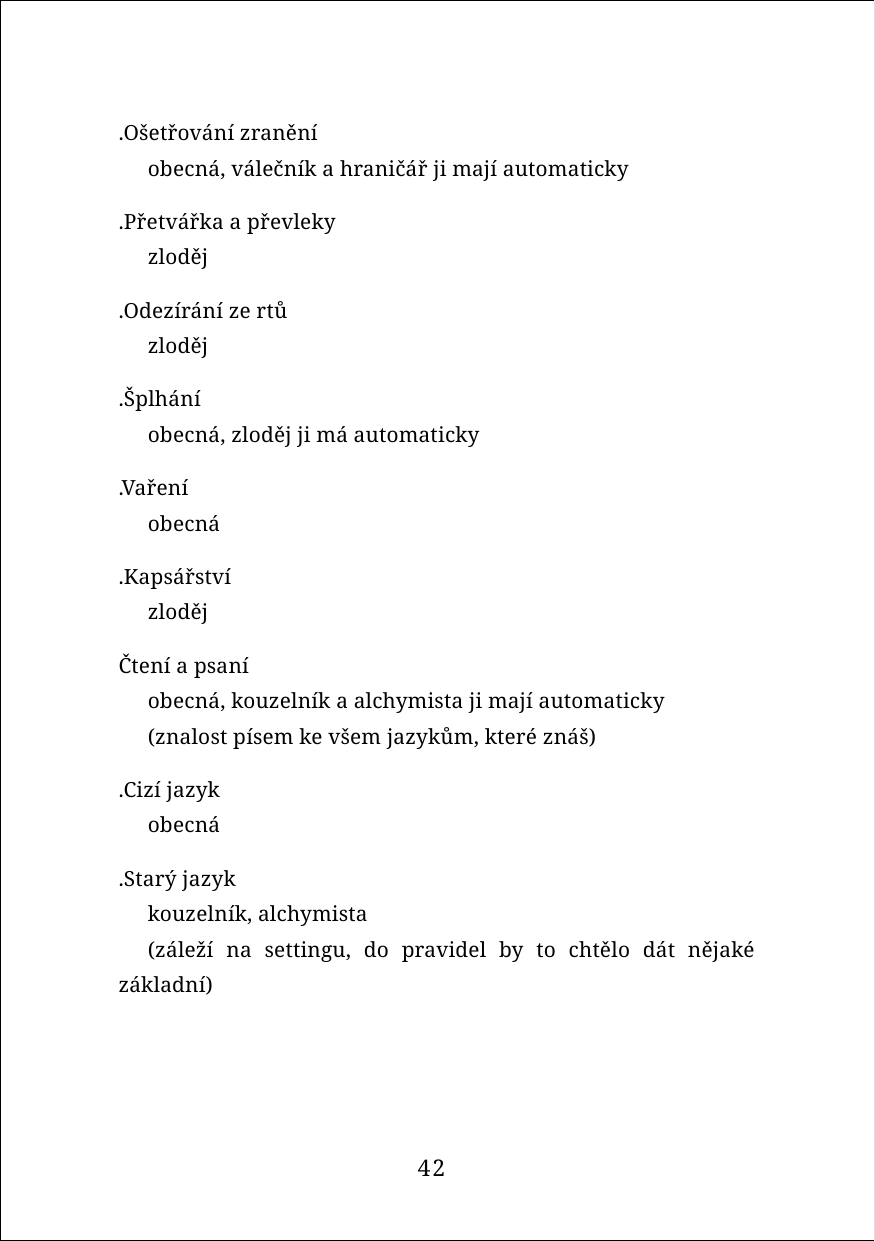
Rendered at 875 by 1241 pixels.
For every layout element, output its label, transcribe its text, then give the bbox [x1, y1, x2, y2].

text .Kapsářství zloděj [118, 562, 756, 626]
text .Odezírání ze rtů zloděj [118, 296, 756, 360]
text .Cizí jazyk obecná [118, 775, 756, 839]
text .Přetvářka a převleky zloděj [118, 207, 756, 271]
text .Šplhání obecná, zloděj ji má automaticky [118, 384, 756, 448]
text .Ošetřování zranění obecná, válečník a hraničář ji mají automaticky [118, 118, 756, 182]
text Čtení a psaní obecná, kouzelník a alchymista ji mají automaticky (znalost písem ke všem jazykům, které znáš) [118, 651, 756, 750]
text .Vaření obecná [118, 473, 756, 537]
text .Starý jazyk kouzelník, alchymista (záleží na settingu, do pravidel by to chtělo dát nějaké základní) [118, 864, 756, 999]
